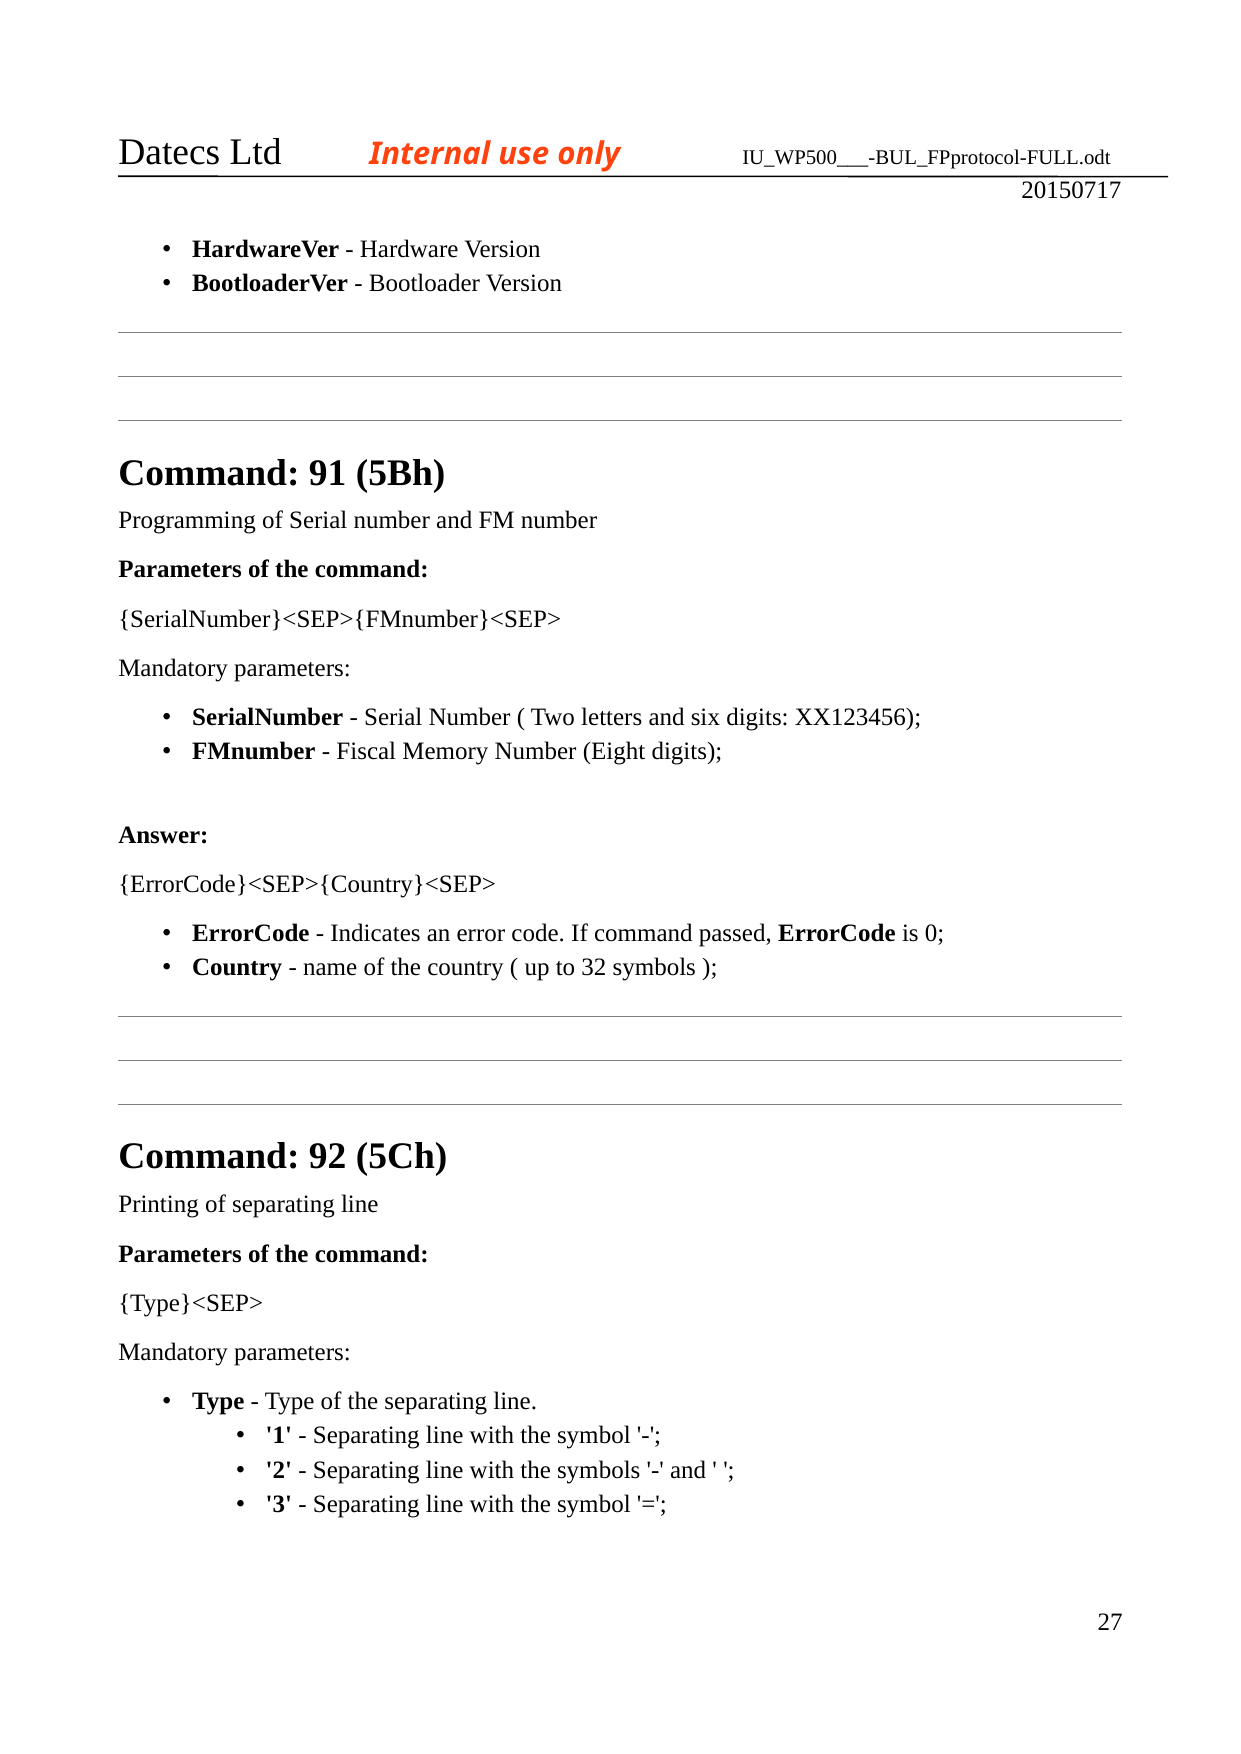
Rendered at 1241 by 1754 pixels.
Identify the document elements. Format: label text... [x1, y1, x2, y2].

text {Type}<SEP> [118, 1288, 1122, 1316]
list '1' - Separating line with the symbol '-'; [236, 1420, 1122, 1449]
list SerialNumber - Serial Number ( Two letters and six digits: XX123456); [162, 702, 1122, 731]
text {SerialNumber}<SEP>{FMnumber}<SEP> [118, 604, 1122, 632]
list HardwareVer - Hardware Version [162, 234, 1122, 263]
list FMnumber - Fiscal Memory Number (Eight digits); [162, 736, 1122, 765]
text [118, 1538, 1122, 1567]
text Parameters of the command: [118, 1239, 1122, 1267]
text Printing of separating line [118, 1189, 1122, 1218]
list Country - name of the country ( up to 32 symbols ); [162, 952, 1122, 981]
list ErrorCode - Indicates an error code. If command passed, ErrorCode is 0; [162, 918, 1122, 947]
list Type - Type of the separating line. [162, 1386, 1122, 1414]
subtitle Command: 91 (5Bh) [118, 450, 1122, 493]
subtitle Command: 92 (5Ch) [118, 1134, 1122, 1177]
text Answer: [118, 785, 1122, 848]
list '3' - Separating line with the symbol '='; [236, 1489, 1122, 1518]
list BootloaderVer - Bootloader Version [162, 268, 1122, 297]
text {ErrorCode}<SEP>{Country}<SEP> [118, 869, 1122, 898]
text Mandatory parameters: [118, 653, 1122, 681]
text Parameters of the command: [118, 554, 1122, 583]
list '2' - Separating line with the symbols '-' and ' '; [236, 1455, 1122, 1483]
text Mandatory parameters: [118, 1337, 1122, 1366]
text Programming of Serial number and FM number [118, 506, 1122, 534]
